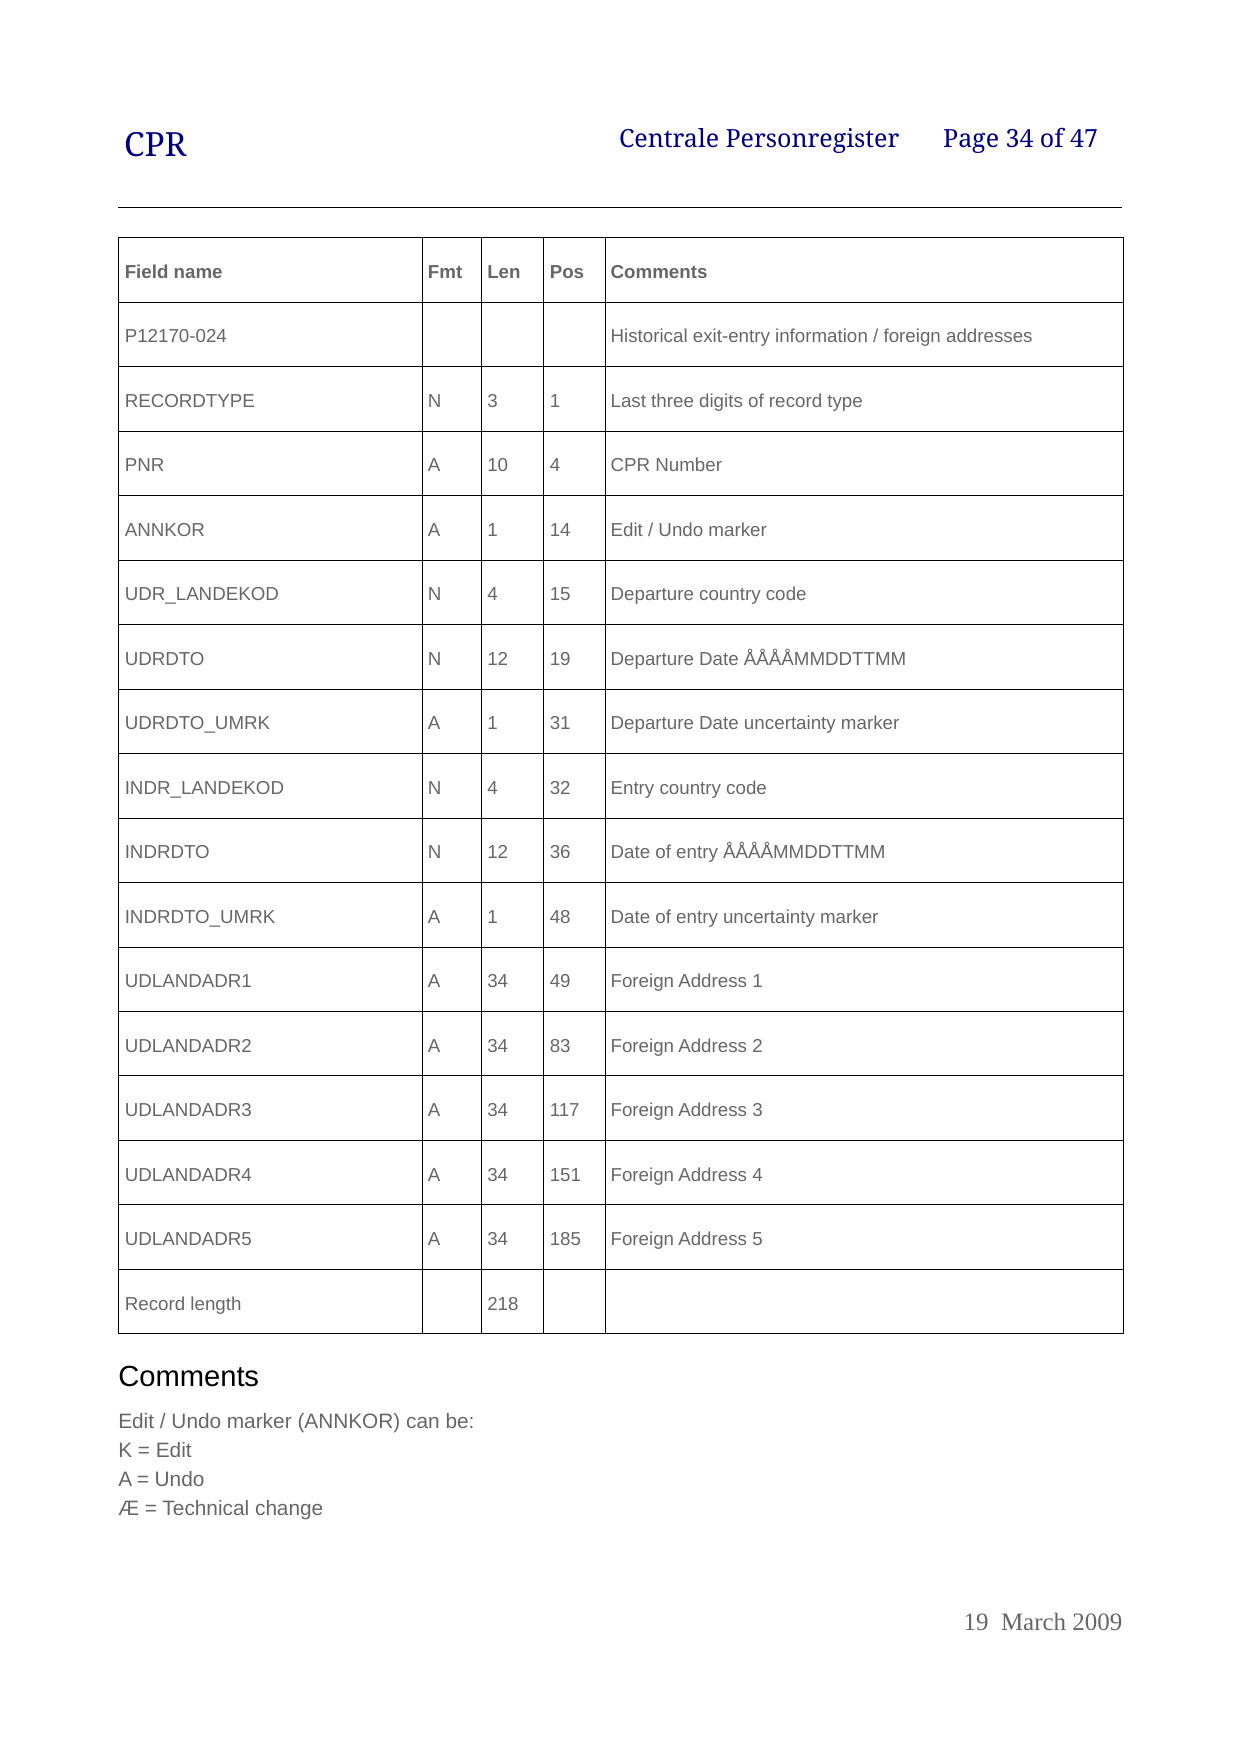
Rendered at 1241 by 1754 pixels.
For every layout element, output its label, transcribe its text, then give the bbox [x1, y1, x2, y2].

table_cell Date of entry ÅÅÅÅMMDDTTMM [606, 819, 1123, 882]
table_cell 185 [544, 1205, 605, 1269]
table_cell Foreign Address 1 [606, 948, 1123, 1011]
table_cell A [423, 1012, 481, 1075]
table_cell INDRDTO_UMRK [119, 883, 422, 946]
table_cell Foreign Address 3 [606, 1076, 1123, 1140]
table_cell N [423, 625, 481, 688]
subtitle Comments [118, 1359, 1122, 1392]
table_header Fmt [423, 238, 481, 302]
table_cell Departure Date uncertainty marker [606, 690, 1123, 753]
table_header Len [482, 238, 543, 302]
table_cell Last three digits of record type [606, 367, 1123, 431]
table_cell A [423, 1076, 481, 1140]
table_cell 4 [482, 561, 543, 624]
table_cell [482, 303, 543, 366]
table_cell 34 [482, 1012, 543, 1075]
table_cell A [423, 1205, 481, 1269]
table_cell Edit / Undo marker [606, 496, 1123, 559]
table_cell A [423, 1141, 481, 1204]
table_cell 19 [544, 625, 605, 688]
text Edit / Undo marker (ANNKOR) can be: K = Edit A = Undo Æ = Technical change [118, 1405, 1122, 1521]
table_cell 12 [482, 625, 543, 688]
table_cell [423, 303, 481, 366]
table_header Comments [606, 238, 1123, 302]
table_cell UDLANDADR2 [119, 1012, 422, 1075]
table_cell Record length [119, 1270, 422, 1333]
table_cell UDLANDADR3 [119, 1076, 422, 1140]
table_cell UDLANDADR1 [119, 948, 422, 1011]
table_cell 32 [544, 754, 605, 817]
table_cell 1 [482, 883, 543, 946]
table_cell 34 [482, 1205, 543, 1269]
table_cell 1 [482, 690, 543, 753]
table_cell 12 [482, 819, 543, 882]
table_cell A [423, 948, 481, 1011]
table_cell 218 [482, 1270, 543, 1333]
table_cell 14 [544, 496, 605, 559]
table_cell A [423, 883, 481, 946]
table_cell [544, 1270, 605, 1333]
table_cell UDLANDADR4 [119, 1141, 422, 1204]
table_cell 31 [544, 690, 605, 753]
table_cell Foreign Address 2 [606, 1012, 1123, 1075]
table_cell 49 [544, 948, 605, 1011]
table_cell UDRDTO [119, 625, 422, 688]
table_cell 4 [544, 432, 605, 495]
table_cell Historical exit-entry information / foreign addresses [606, 303, 1123, 366]
table_cell 4 [482, 754, 543, 817]
table_cell Entry country code [606, 754, 1123, 817]
table_cell A [423, 690, 481, 753]
table_cell N [423, 819, 481, 882]
table_header Field name [119, 238, 422, 302]
table_cell RECORDTYPE [119, 367, 422, 431]
table_cell Date of entry uncertainty marker [606, 883, 1123, 946]
table_cell 34 [482, 1141, 543, 1204]
table_cell 83 [544, 1012, 605, 1075]
table_cell Foreign Address 4 [606, 1141, 1123, 1204]
table_cell A [423, 496, 481, 559]
table_cell 117 [544, 1076, 605, 1140]
table_cell PNR [119, 432, 422, 495]
table_cell 151 [544, 1141, 605, 1204]
table_cell P12170-024 [119, 303, 422, 366]
table_cell INDRDTO [119, 819, 422, 882]
table_cell 15 [544, 561, 605, 624]
table_cell Departure Date ÅÅÅÅMMDDTTMM [606, 625, 1123, 688]
table_cell 3 [482, 367, 543, 431]
table_cell UDRDTO_UMRK [119, 690, 422, 753]
table_cell 48 [544, 883, 605, 946]
table_cell N [423, 561, 481, 624]
table_cell Foreign Address 5 [606, 1205, 1123, 1269]
table_cell N [423, 367, 481, 431]
table_cell 1 [544, 367, 605, 431]
table_cell Departure country code [606, 561, 1123, 624]
table_cell ANNKOR [119, 496, 422, 559]
table_cell 34 [482, 1076, 543, 1140]
table_cell [423, 1270, 481, 1333]
table_cell A [423, 432, 481, 495]
table_cell [606, 1270, 1123, 1333]
table_cell 36 [544, 819, 605, 882]
table_cell INDR_LANDEKOD [119, 754, 422, 817]
table_cell CPR Number [606, 432, 1123, 495]
table_header Pos [544, 238, 605, 302]
table_cell [544, 303, 605, 366]
table_cell N [423, 754, 481, 817]
table_cell UDR_LANDEKOD [119, 561, 422, 624]
table_cell 34 [482, 948, 543, 1011]
table_cell 1 [482, 496, 543, 559]
table_cell UDLANDADR5 [119, 1205, 422, 1269]
table_cell 10 [482, 432, 543, 495]
